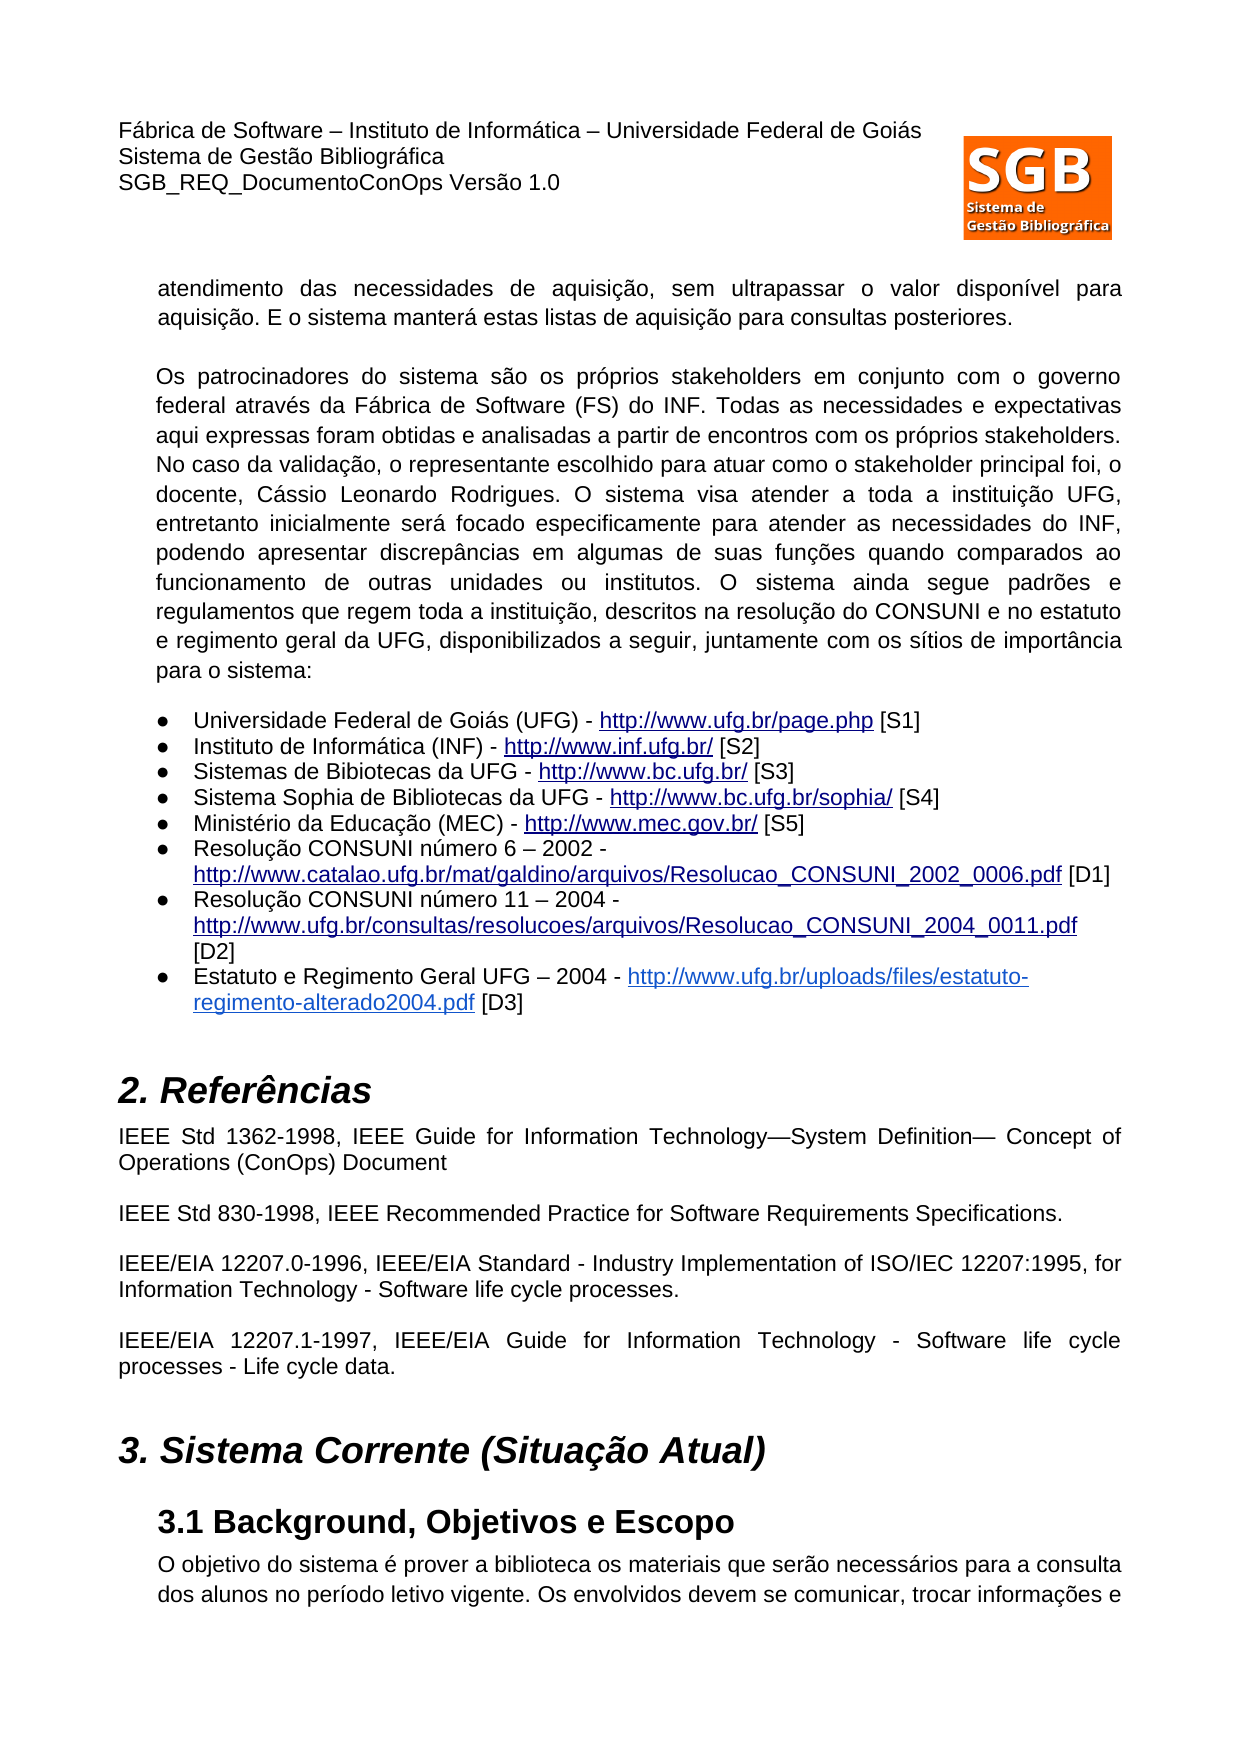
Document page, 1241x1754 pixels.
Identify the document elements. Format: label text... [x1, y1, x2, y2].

text IEEE Std 830-1998, IEEE Recommended Practice for Software Requirements Specifications. [118, 1201, 1122, 1227]
text IEEE/EIA 12207.0-1996, IEEE/EIA Standard - Industry Implementation of ISO/IEC 12207:1995, for Information Technology - Software life cycle processes. [118, 1251, 1122, 1302]
text IEEE/EIA 12207.1-1997, IEEE/EIA Guide for Information Technology - Software life cycle processes - Life cycle data. [118, 1328, 1122, 1379]
list Estatuto e Regimento Geral UFG – 2004 - http://www.ufg.br/uploads/files/estatuto-regimento-alterado2004.pdf [D3] [156, 964, 1122, 1015]
text atendimento das necessidades de aquisição, sem ultrapassar o valor disponível para aquisição. E o sistema manterá estas listas de aquisição para consultas posteriores. [157, 276, 1122, 331]
text IEEE Std 1362-1998, IEEE Guide for Information Technology—System Definition— Concept of Operations (ConOps) Document [118, 1124, 1122, 1175]
subtitle 3.1 Background, Objetivos e Escopo [157, 1503, 1122, 1540]
list Sistema Sophia de Bibliotecas da UFG - http://www.bc.ufg.br/sophia/ [S4] [156, 785, 1122, 810]
list Instituto de Informática (INF) - http://www.inf.ufg.br/ [S2] [156, 733, 1122, 759]
list Sistemas de Bibiotecas da UFG - http://www.bc.ufg.br/ [S3] [156, 759, 1122, 785]
picture [963, 136, 1112, 240]
subtitle 2. Referências [118, 1070, 1122, 1112]
list Universidade Federal de Goiás (UFG) - http://www.ufg.br/page.php [S1] [156, 708, 1122, 733]
text O objetivo do sistema é prover a biblioteca os materiais que serão necessários para a consulta dos alunos no período letivo vigente. Os envolvidos devem se comunicar, trocar informações e [157, 1552, 1122, 1607]
list Ministério da Educação (MEC) - http://www.mec.gov.br/ [S5] [156, 810, 1122, 836]
list Resolução CONSUNI número 11 – 2004 - http://www.ufg.br/consultas/resolucoes/arquivos/Resolucao_CONSUNI_2004_0011.pdf [D2] [156, 887, 1122, 964]
list Resolução CONSUNI número 6 – 2002 - http://www.catalao.ufg.br/mat/galdino/arquivos/Resolucao_CONSUNI_2002_0006.pdf [D1] [156, 836, 1122, 887]
subtitle 3. Sistema Corrente (Situação Atual) [118, 1430, 1122, 1472]
text Os patrocinadores do sistema são os próprios stakeholders em conjunto com o governo federal através da Fábrica de Software (FS) do INF. Todas as necessidades e expectativas aqui expressas foram obtidas e analisadas a partir de encontros com os próprios stakeholders. No caso da validação, o representante escolhido para atuar como o stakeholder principal foi, o docente, Cássio Leonardo Rodrigues. O sistema visa atender a toda a instituição UFG, entretanto inicialmente será focado especificamente para atender as necessidades do INF, podendo apresentar discrepâncias em algumas de suas funções quando comparados ao funcionamento de outras unidades ou institutos. O sistema ainda segue padrões e regulamentos que regem toda a instituição, descritos na resolução do CONSUNI e no estatuto e regimento geral da UFG, disponibilizados a seguir, juntamente com os sítios de importância para o sistema: [156, 364, 1122, 683]
